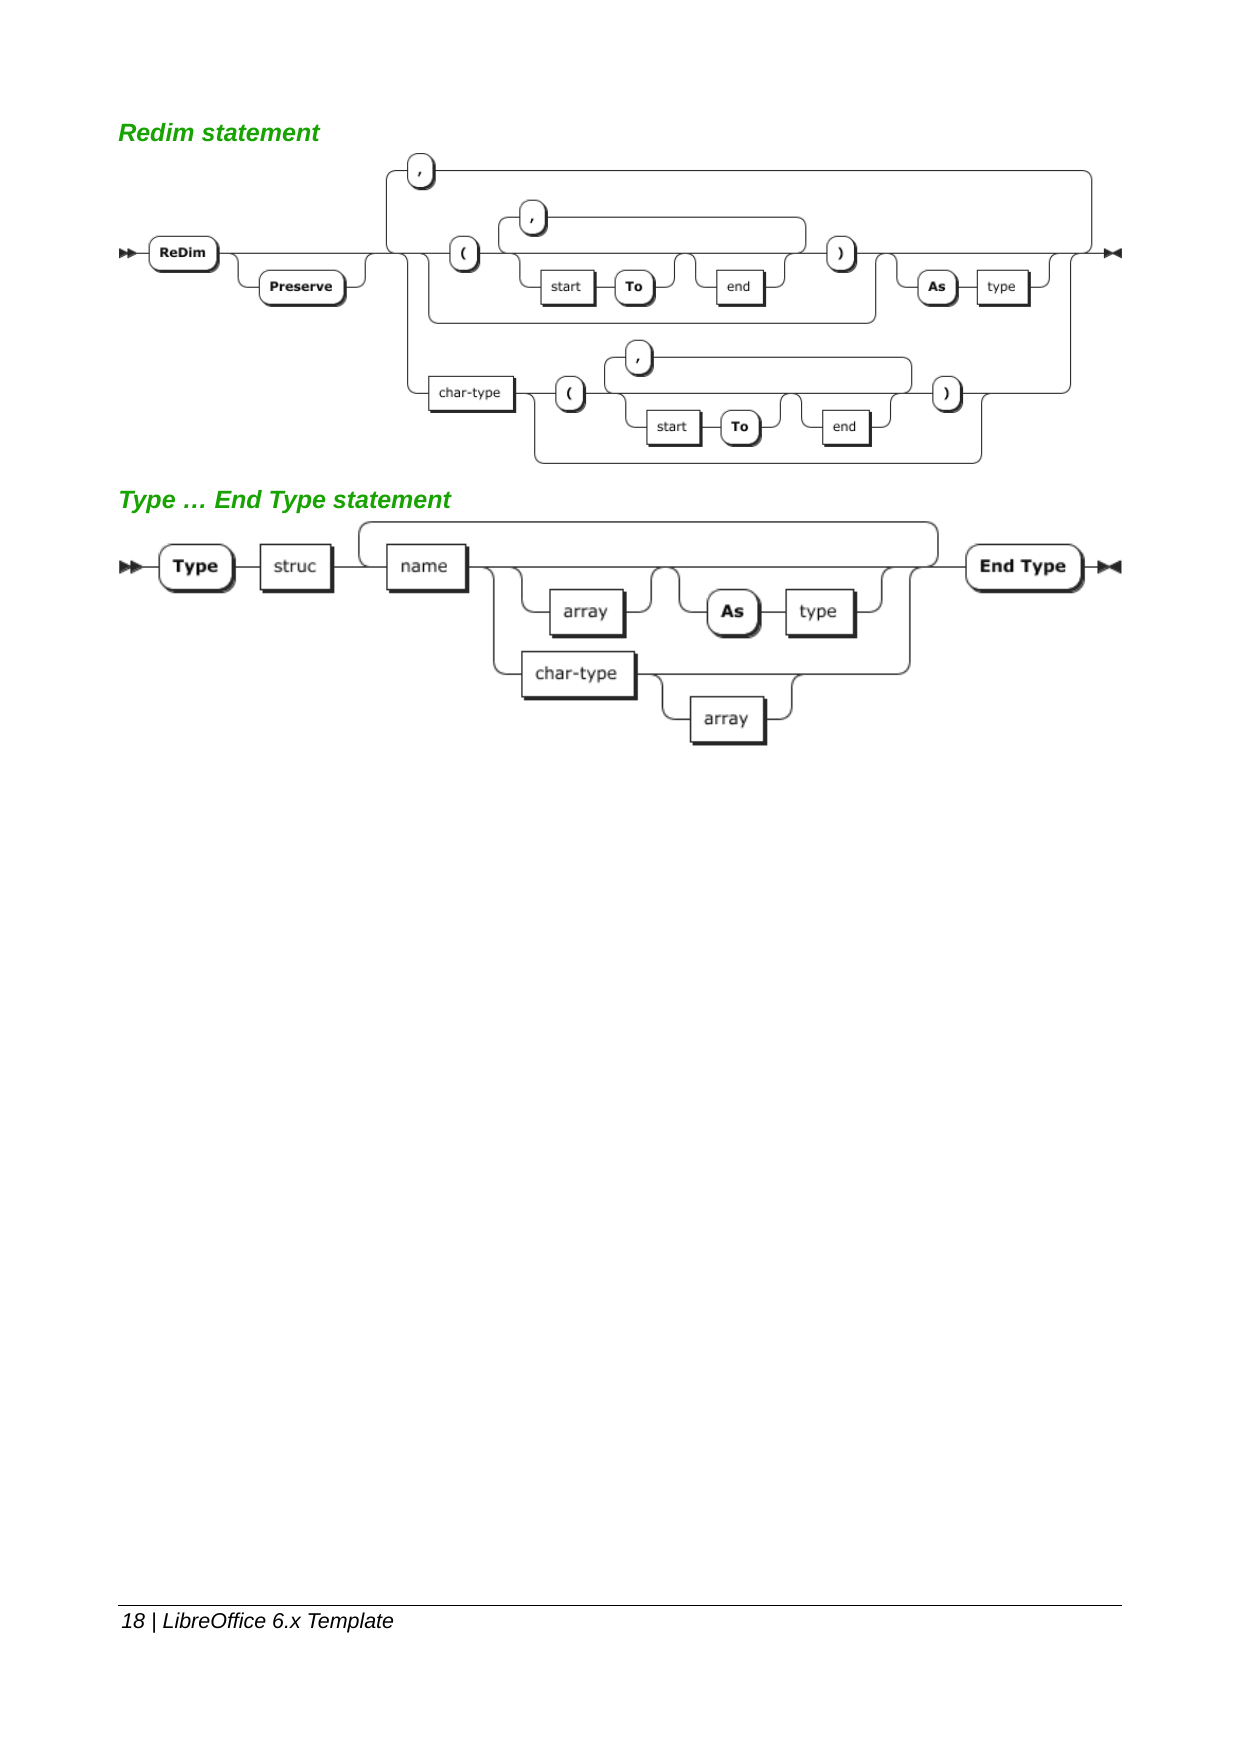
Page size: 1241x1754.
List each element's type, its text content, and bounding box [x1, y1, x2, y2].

subtitle Redim statement [118, 118, 1122, 147]
picture [118, 520, 1123, 747]
picture [118, 152, 1123, 465]
subtitle Type … End Type statement [118, 485, 1122, 514]
